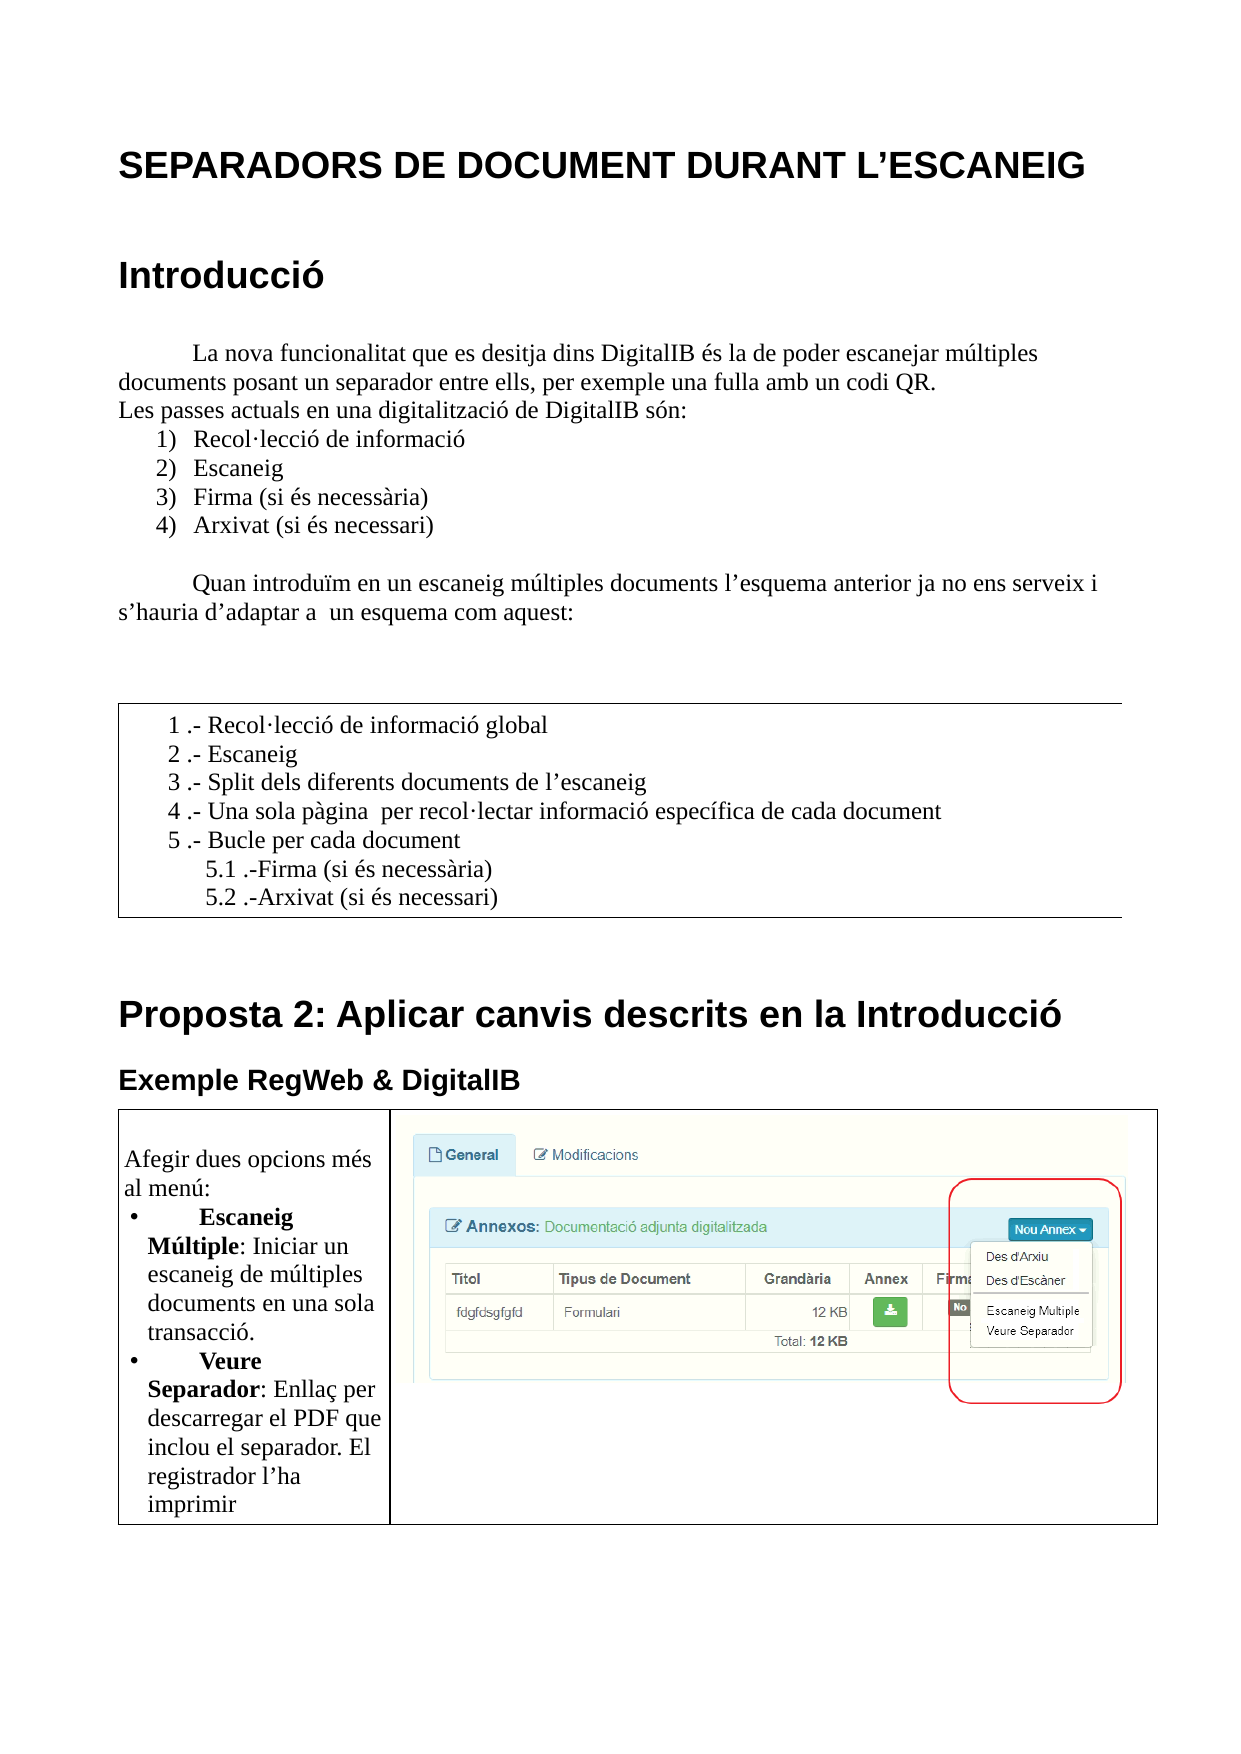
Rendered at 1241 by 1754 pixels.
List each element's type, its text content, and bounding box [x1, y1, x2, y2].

subtitle Proposta 2: Aplicar canvis descrits en la Introducció [118, 992, 1122, 1036]
list Recol·lecció de informació [156, 424, 1122, 453]
list Arxivat (si és necessari) [156, 510, 1122, 539]
table_header [391, 1110, 1157, 1524]
subtitle Introducció [118, 253, 1122, 297]
text La nova funcionalitat que es desitja dins DigitalIB és la de poder escanejar múltiples documents posant un separador entre ells, per exemple una fulla amb un codi QR. [118, 338, 1122, 395]
subtitle Exemple RegWeb & DigitalIB [118, 1063, 1122, 1097]
table_header Recol·lecció de informació global Escaneig Split dels diferents documents de l’escaneig Una sola pàgina per recol·lectar informació específica de cada document Bucle per cada document Firma (si és necessària) Arxivat (si és necessari) [119, 704, 1122, 917]
table_header Afegir dues opcions més al menú: Escaneig Múltiple: Iniciar un escaneig de múltiples documents en una sola transacció. Veure Separador: Enllaç per descarregar el PDF que inclou el separador. El registrador l’ha imprimir [119, 1110, 389, 1524]
list Escaneig [156, 453, 1122, 482]
text Quan introduïm en un escaneig múltiples documents l’esquema anterior ja no ens serveix i s’hauria d’adaptar a un esquema com aquest: [118, 568, 1122, 625]
list Firma (si és necessària) [156, 482, 1122, 510]
picture [395, 1115, 1128, 1413]
subtitle SEPARADORS DE DOCUMENT DURANT L’ESCANEIG [118, 143, 1122, 187]
text Les passes actuals en una digitalització de DigitalIB són: [118, 395, 1122, 424]
